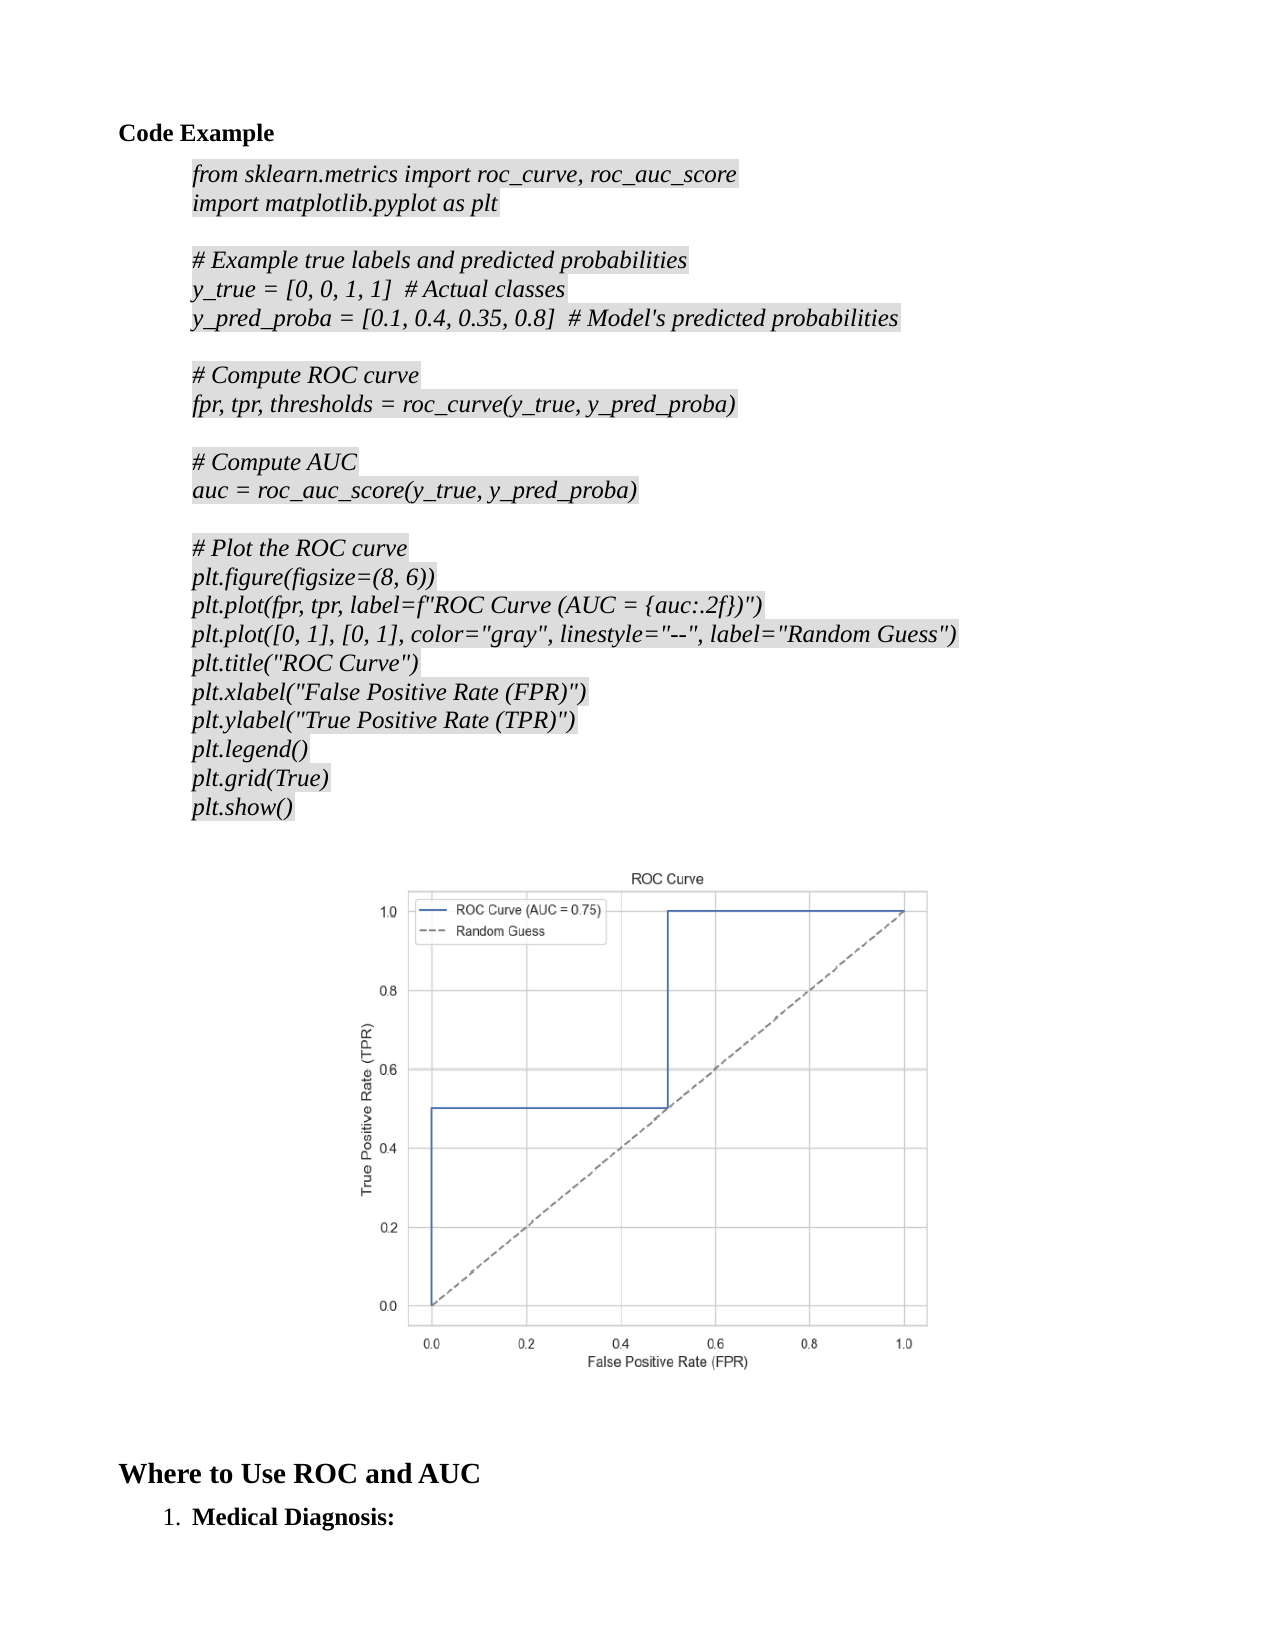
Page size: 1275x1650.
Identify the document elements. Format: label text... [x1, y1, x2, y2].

text plt.title("ROC Curve") [192, 648, 1157, 677]
text # Compute AUC [192, 447, 1157, 476]
text fpr, tpr, thresholds = roc_curve(y_true, y_pred_proba) [192, 389, 1157, 418]
text plt.plot(fpr, tpr, label=f"ROC Curve (AUC = {auc:.2f})") [192, 591, 1157, 619]
text from sklearn.metrics import roc_curve, roc_auc_score [192, 159, 1157, 188]
text plt.show() [192, 792, 1157, 821]
text plt.figure(figsize=(8, 6)) [192, 562, 1157, 591]
text plt.grid(True) [192, 763, 1157, 792]
text # Example true labels and predicted probabilities [192, 246, 1157, 274]
list Medical Diagnosis: [162, 1502, 1157, 1531]
text y_true = [0, 0, 1, 1] # Actual classes [192, 274, 1157, 303]
text plt.legend() [192, 734, 1157, 763]
subtitle Where to Use ROC and AUC [118, 1456, 1157, 1490]
text plt.plot([0, 1], [0, 1], color="gray", linestyle="--", label="Random Guess") [192, 619, 1157, 648]
text # Plot the ROC curve [192, 533, 1157, 562]
text y_pred_proba = [0.1, 0.4, 0.35, 0.8] # Model's predicted probabilities [192, 303, 1157, 332]
text import matplotlib.pyplot as plt [192, 188, 1157, 217]
text # Compute ROC curve [192, 361, 1157, 389]
text plt.ylabel("True Positive Rate (TPR)") [192, 706, 1157, 734]
text plt.xlabel("False Positive Rate (FPR)") [192, 677, 1157, 706]
subtitle Code Example [118, 118, 1157, 147]
picture [347, 866, 937, 1374]
text auc = roc_auc_score(y_true, y_pred_proba) [192, 476, 1157, 504]
